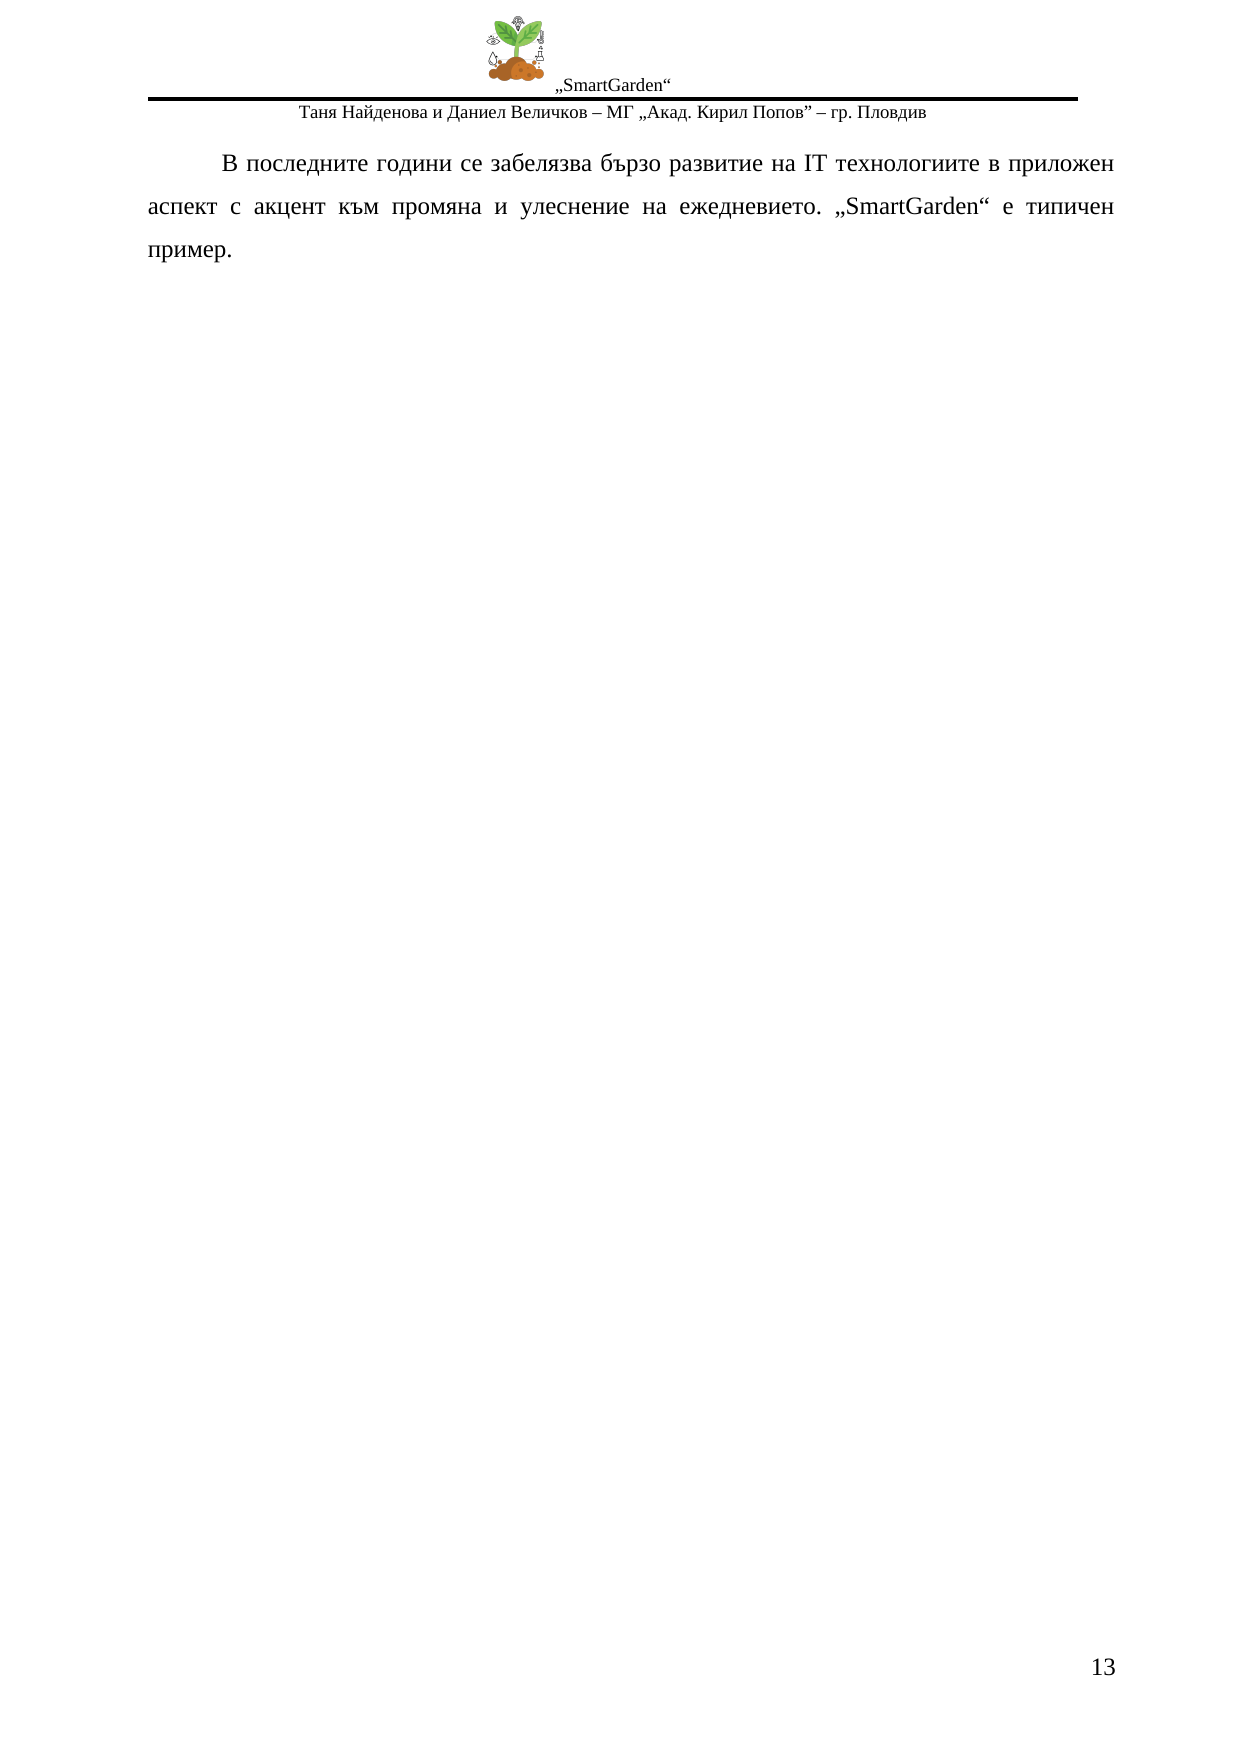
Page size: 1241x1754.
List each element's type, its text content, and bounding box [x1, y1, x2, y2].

picture [486, 11, 544, 86]
text В последните години се забелязва бързо развитие на IT технологиите в приложен аспект с акцент към промяна и улеснение на ежедневието. „SmartGarden“ е типичен пример. [148, 148, 1116, 263]
